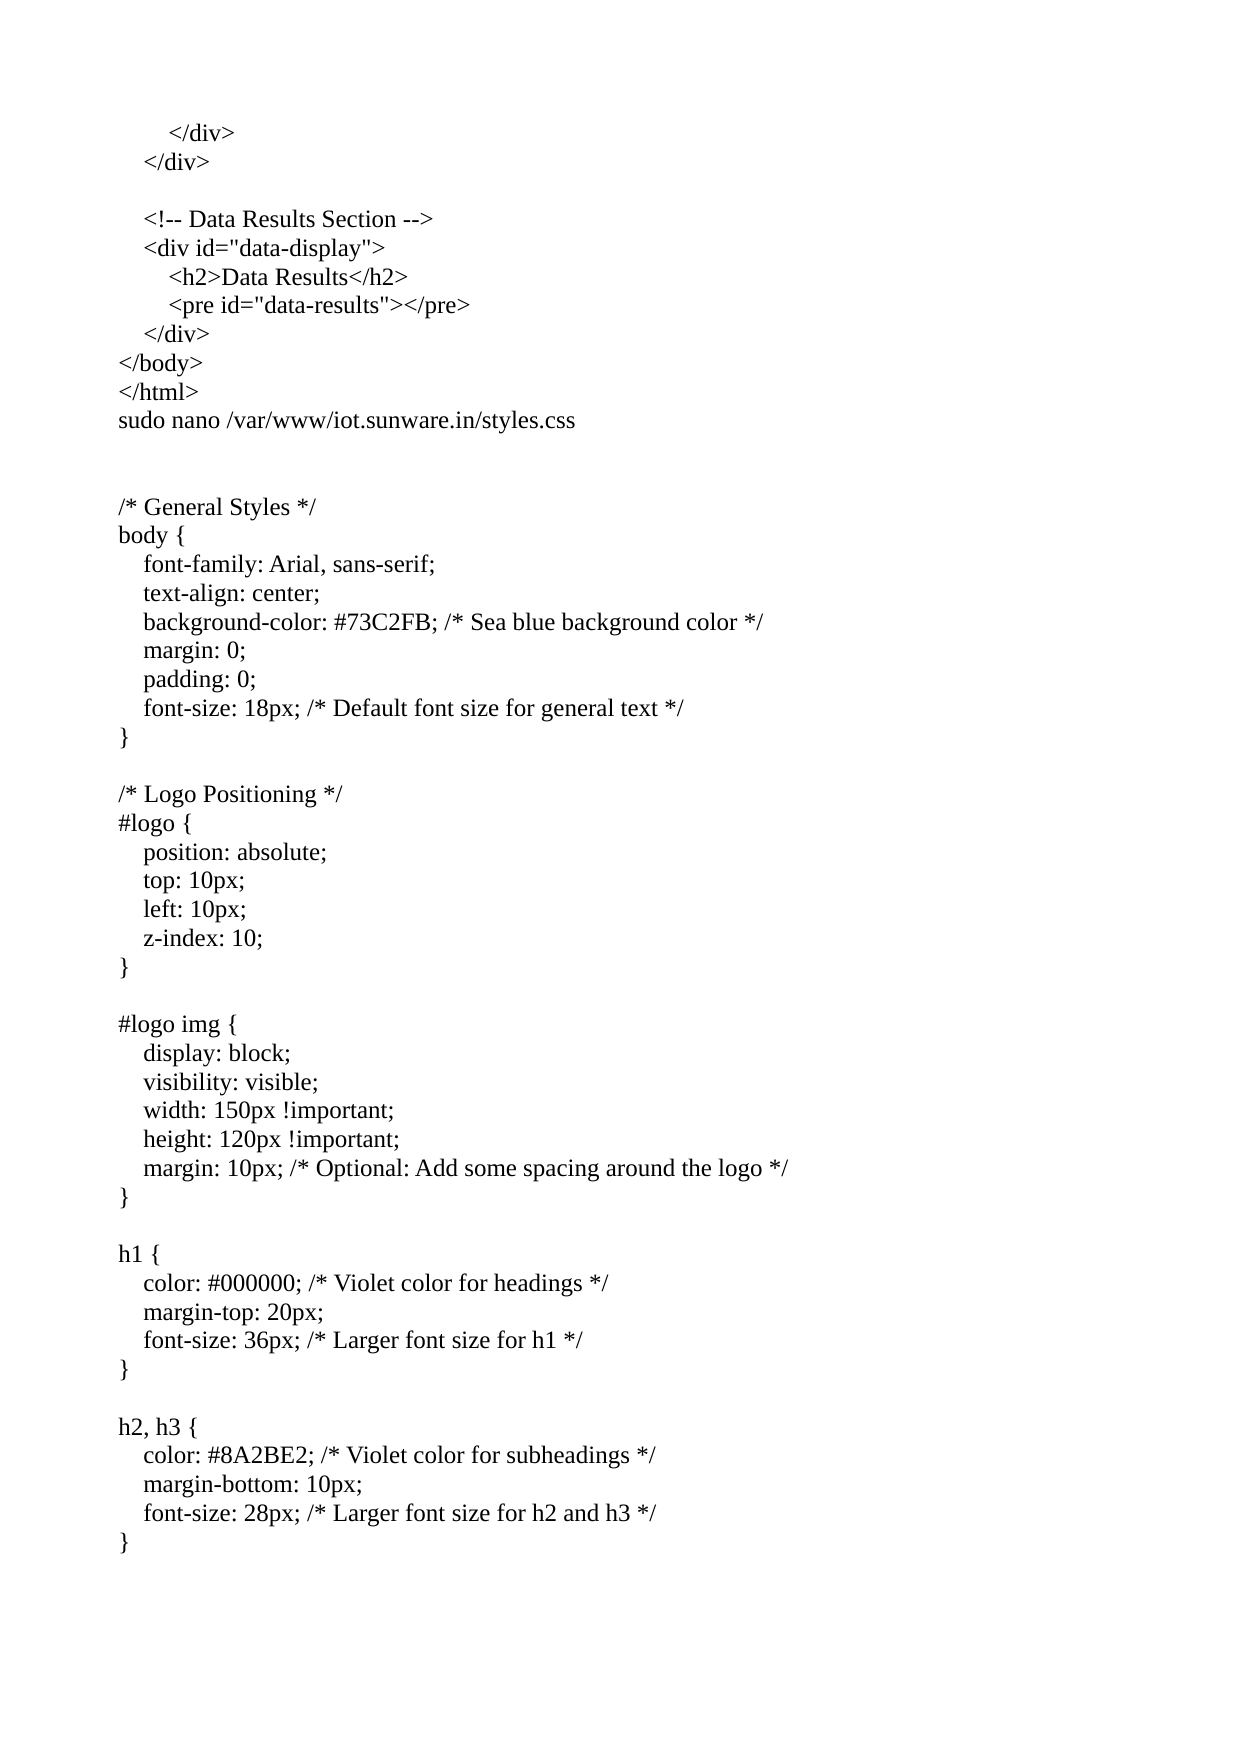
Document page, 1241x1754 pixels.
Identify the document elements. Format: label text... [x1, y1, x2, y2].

text } [118, 722, 1122, 751]
text } [118, 952, 1122, 981]
text color: #8A2BE2; /* Violet color for subheadings */ [118, 1441, 1122, 1469]
text width: 150px !important; [118, 1096, 1122, 1124]
text display: block; [118, 1038, 1122, 1067]
text <div id="data-display"> [118, 233, 1122, 262]
text } [118, 1527, 1122, 1556]
text background-color: #73C2FB; /* Sea blue background color */ [118, 607, 1122, 636]
text } [118, 1182, 1122, 1211]
text margin-top: 20px; [118, 1297, 1122, 1326]
text color: #000000; /* Violet color for headings */ [118, 1268, 1122, 1297]
text font-family: Arial, sans-serif; [118, 549, 1122, 578]
text h2, h3 { [118, 1412, 1122, 1441]
text } [118, 1354, 1122, 1383]
text body { [118, 521, 1122, 549]
text sudo nano /var/www/iot.sunware.in/styles.css [118, 406, 1122, 434]
text position: absolute; [118, 837, 1122, 866]
text h1 { [118, 1239, 1122, 1268]
text top: 10px; [118, 866, 1122, 894]
text visibility: visible; [118, 1067, 1122, 1096]
text padding: 0; [118, 664, 1122, 693]
text </div> [118, 147, 1122, 176]
text left: 10px; [118, 894, 1122, 923]
text margin-bottom: 10px; [118, 1469, 1122, 1498]
text </div> [118, 118, 1122, 147]
text #logo img { [118, 1009, 1122, 1038]
text /* General Styles */ [118, 492, 1122, 521]
text #logo { [118, 808, 1122, 837]
text font-size: 28px; /* Larger font size for h2 and h3 */ [118, 1498, 1122, 1527]
text </div> [118, 319, 1122, 348]
text margin: 10px; /* Optional: Add some spacing around the logo */ [118, 1153, 1122, 1182]
text </html> [118, 377, 1122, 406]
text text-align: center; [118, 578, 1122, 607]
text height: 120px !important; [118, 1124, 1122, 1153]
text font-size: 36px; /* Larger font size for h1 */ [118, 1326, 1122, 1354]
text margin: 0; [118, 636, 1122, 664]
text font-size: 18px; /* Default font size for general text */ [118, 693, 1122, 722]
text <h2>Data Results</h2> [118, 262, 1122, 291]
text z-index: 10; [118, 923, 1122, 952]
text <pre id="data-results"></pre> [118, 291, 1122, 319]
text <!-- Data Results Section --> [118, 204, 1122, 233]
text </body> [118, 348, 1122, 377]
text /* Logo Positioning */ [118, 779, 1122, 808]
